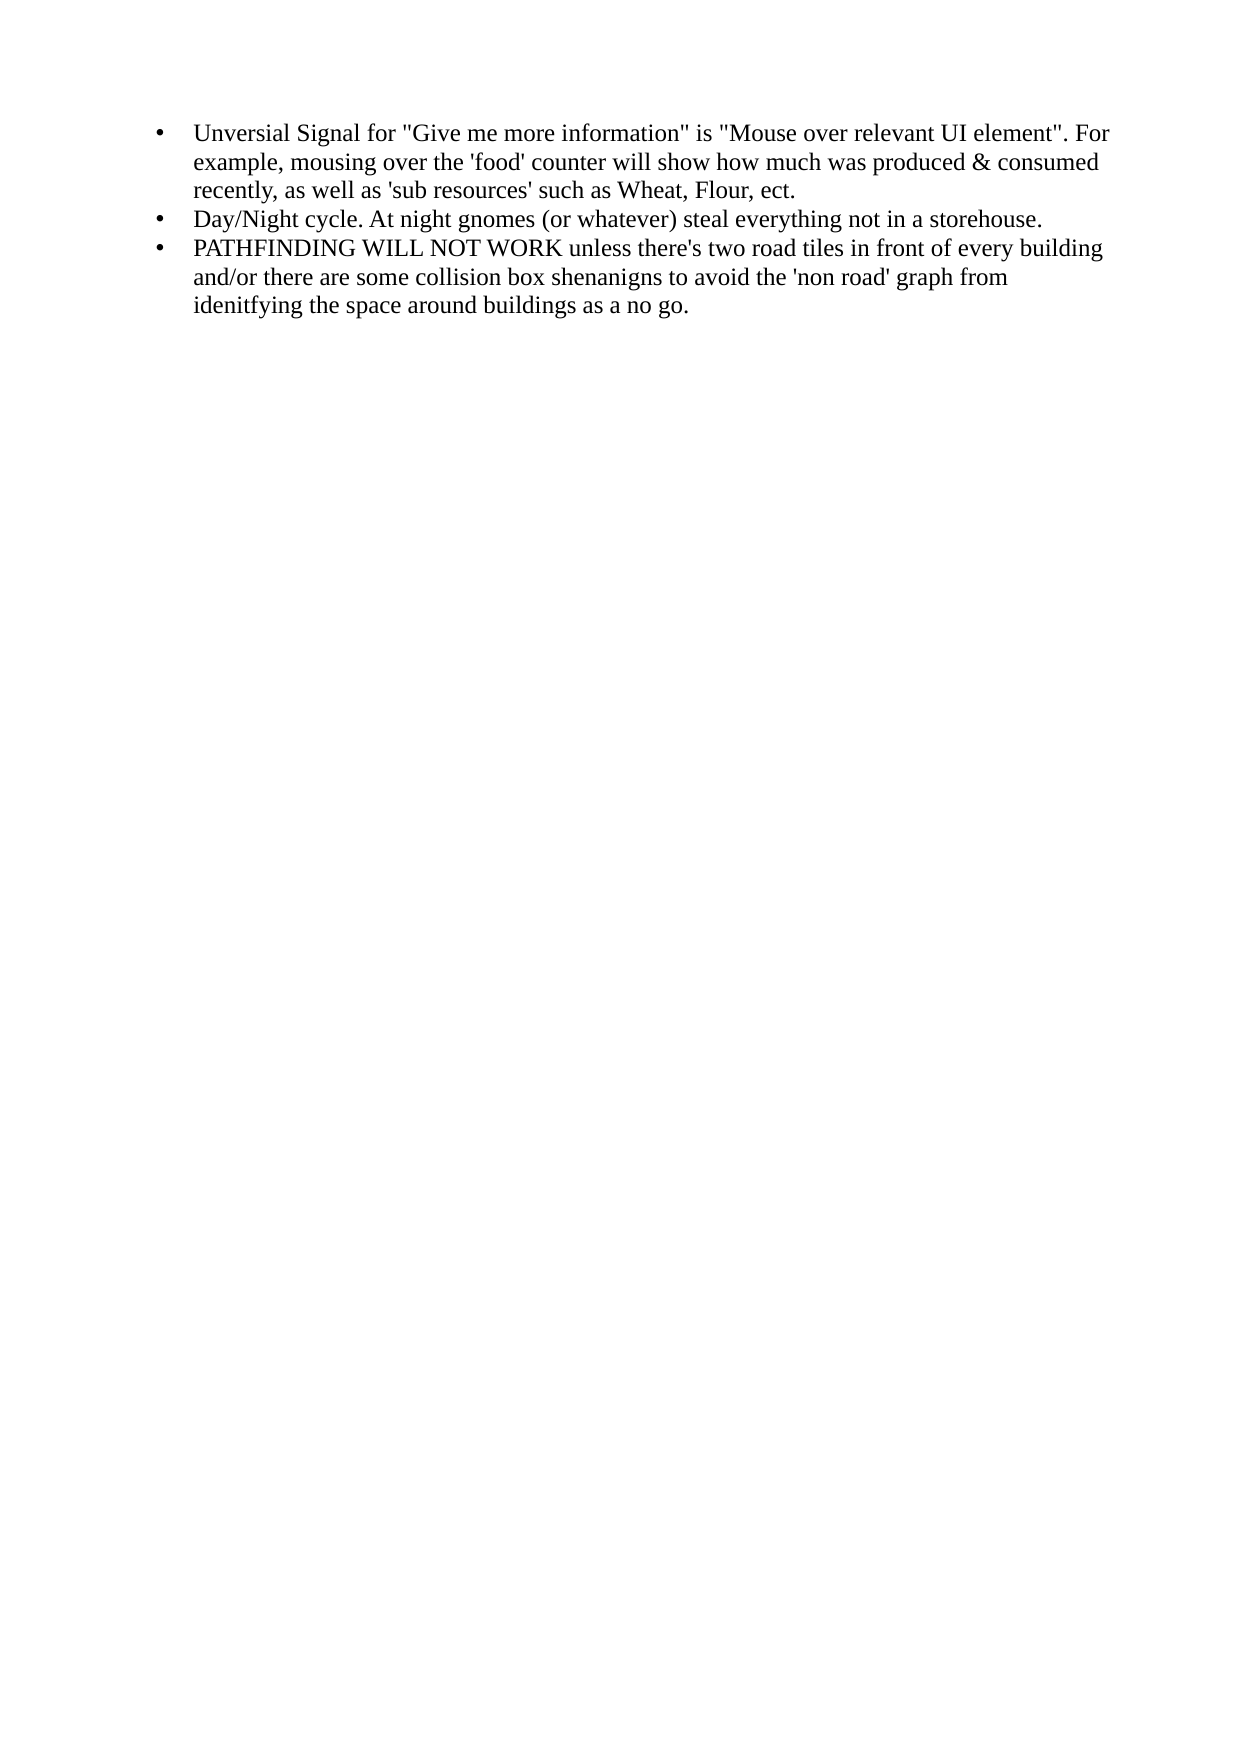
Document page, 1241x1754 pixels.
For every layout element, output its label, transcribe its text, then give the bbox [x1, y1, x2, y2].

list Unversial Signal for "Give me more information" is "Mouse over relevant UI element". For example, mousing over the 'food' counter will show how much was produced & consumed recently, as well as 'sub resources' such as Wheat, Flour, ect. [156, 118, 1122, 204]
list PATHFINDING WILL NOT WORK unless there's two road tiles in front of every building and/or there are some collision box shenanigns to avoid the 'non road' graph from idenitfying the space around buildings as a no go. [156, 233, 1122, 319]
list Day/Night cycle. At night gnomes (or whatever) steal everything not in a storehouse. [156, 204, 1122, 233]
